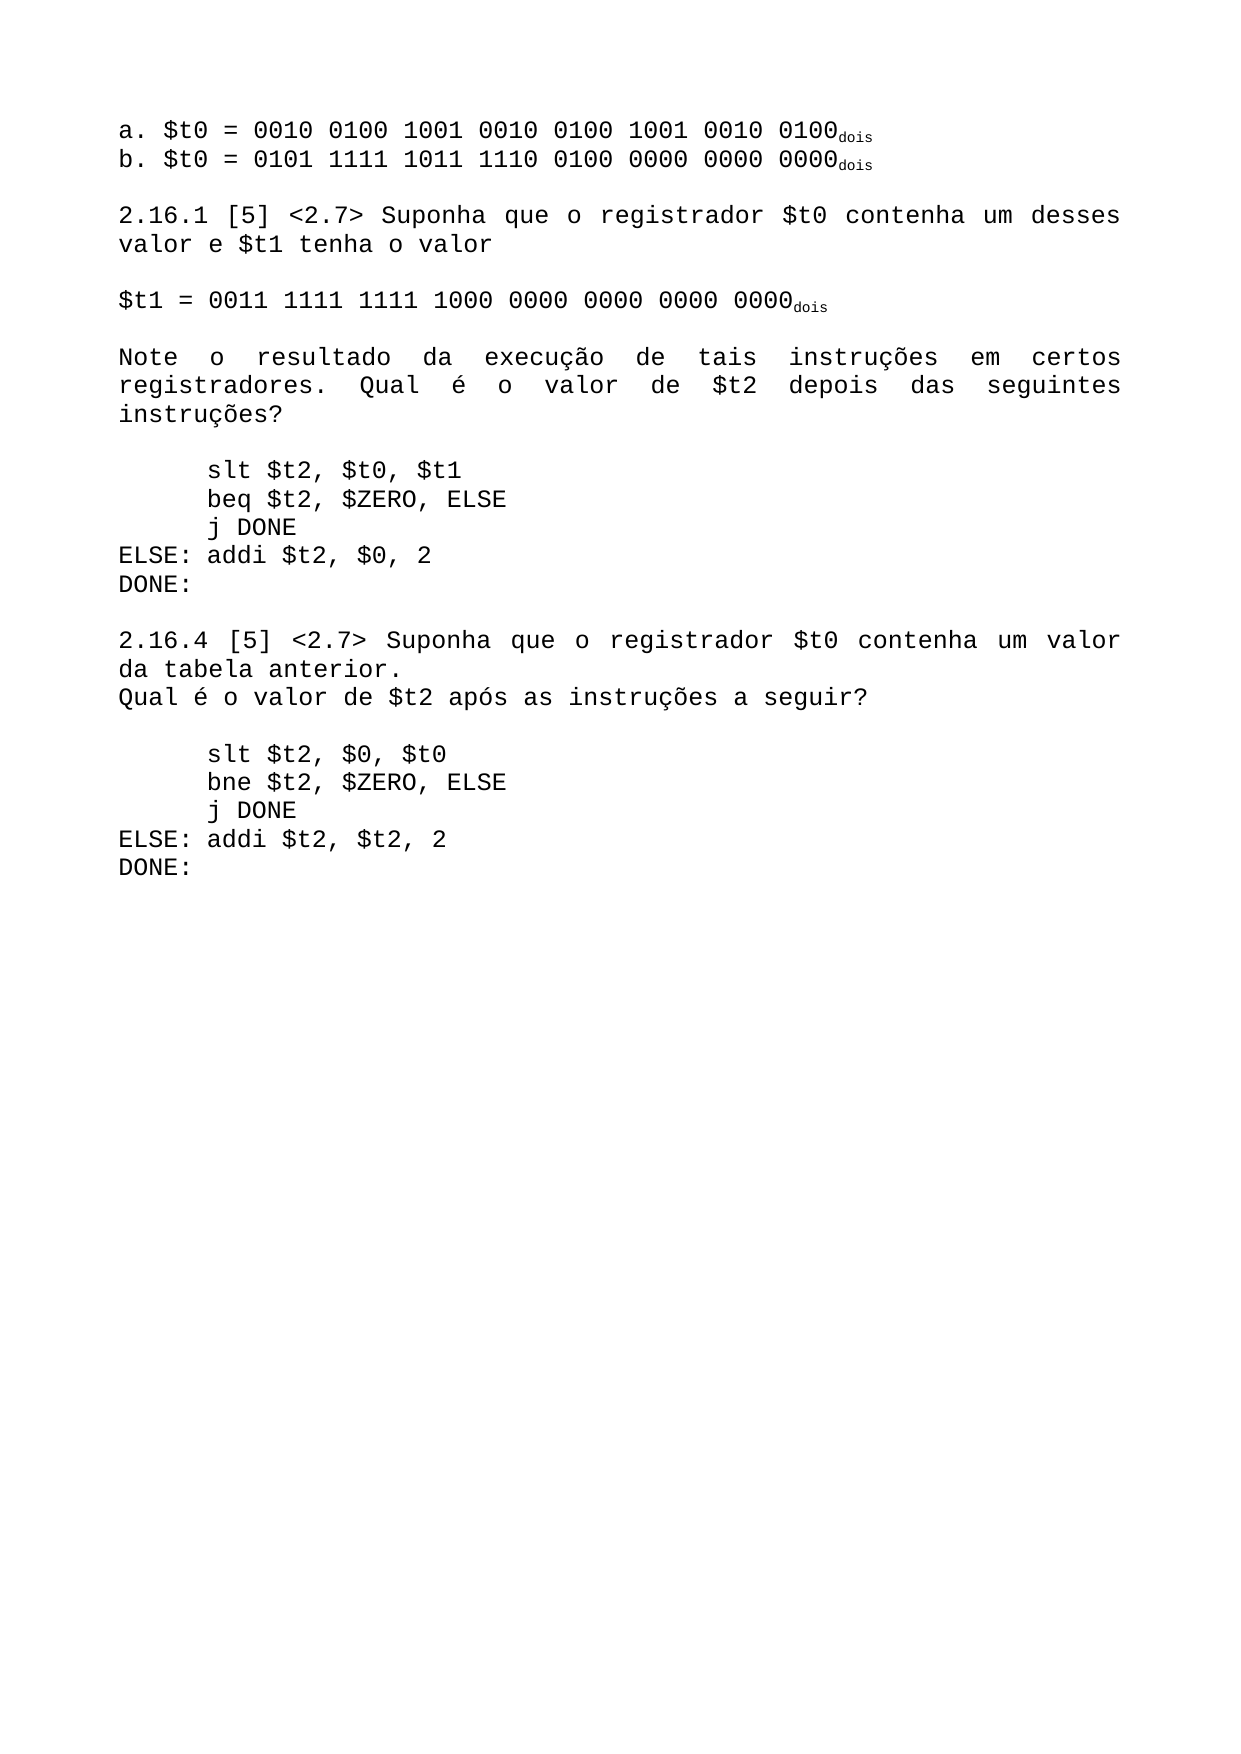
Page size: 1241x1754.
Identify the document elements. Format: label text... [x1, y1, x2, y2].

text bne $t2, $ZERO, ELSE [118, 770, 1122, 798]
text beq $t2, $ZERO, ELSE [118, 486, 1122, 515]
text slt $t2, $t0, $t1 [118, 458, 1122, 486]
text 2.16.1 [5] <2.7> Suponha que o registrador $t0 contenha um desses valor e $t1 tenha o valor [118, 203, 1122, 260]
text ELSE: addi $t2, $0, 2 [118, 543, 1122, 571]
text j DONE [118, 515, 1122, 543]
text 2.16.4 [5] <2.7> Suponha que o registrador $t0 contenha um valor da tabela anterior. [118, 628, 1122, 685]
text $t1 = 0011 1111 1111 1000 0000 0000 0000 0000dois [118, 288, 1122, 316]
text slt $t2, $0, $t0 [118, 741, 1122, 770]
text Note o resultado da execução de tais instruções em certos registradores. Qual é o valor de $t2 depois das seguintes instruções? [118, 345, 1122, 430]
text b. $t0 = 0101 1111 1011 1110 0100 0000 0000 0000dois [118, 146, 1122, 175]
text DONE: [118, 571, 1122, 600]
text DONE: [118, 855, 1122, 883]
text a. $t0 = 0010 0100 1001 0010 0100 1001 0010 0100dois [118, 118, 1122, 146]
text ELSE: addi $t2, $t2, 2 [118, 826, 1122, 855]
text Qual é o valor de $t2 após as instruções a seguir? [118, 685, 1122, 713]
text j DONE [118, 798, 1122, 826]
